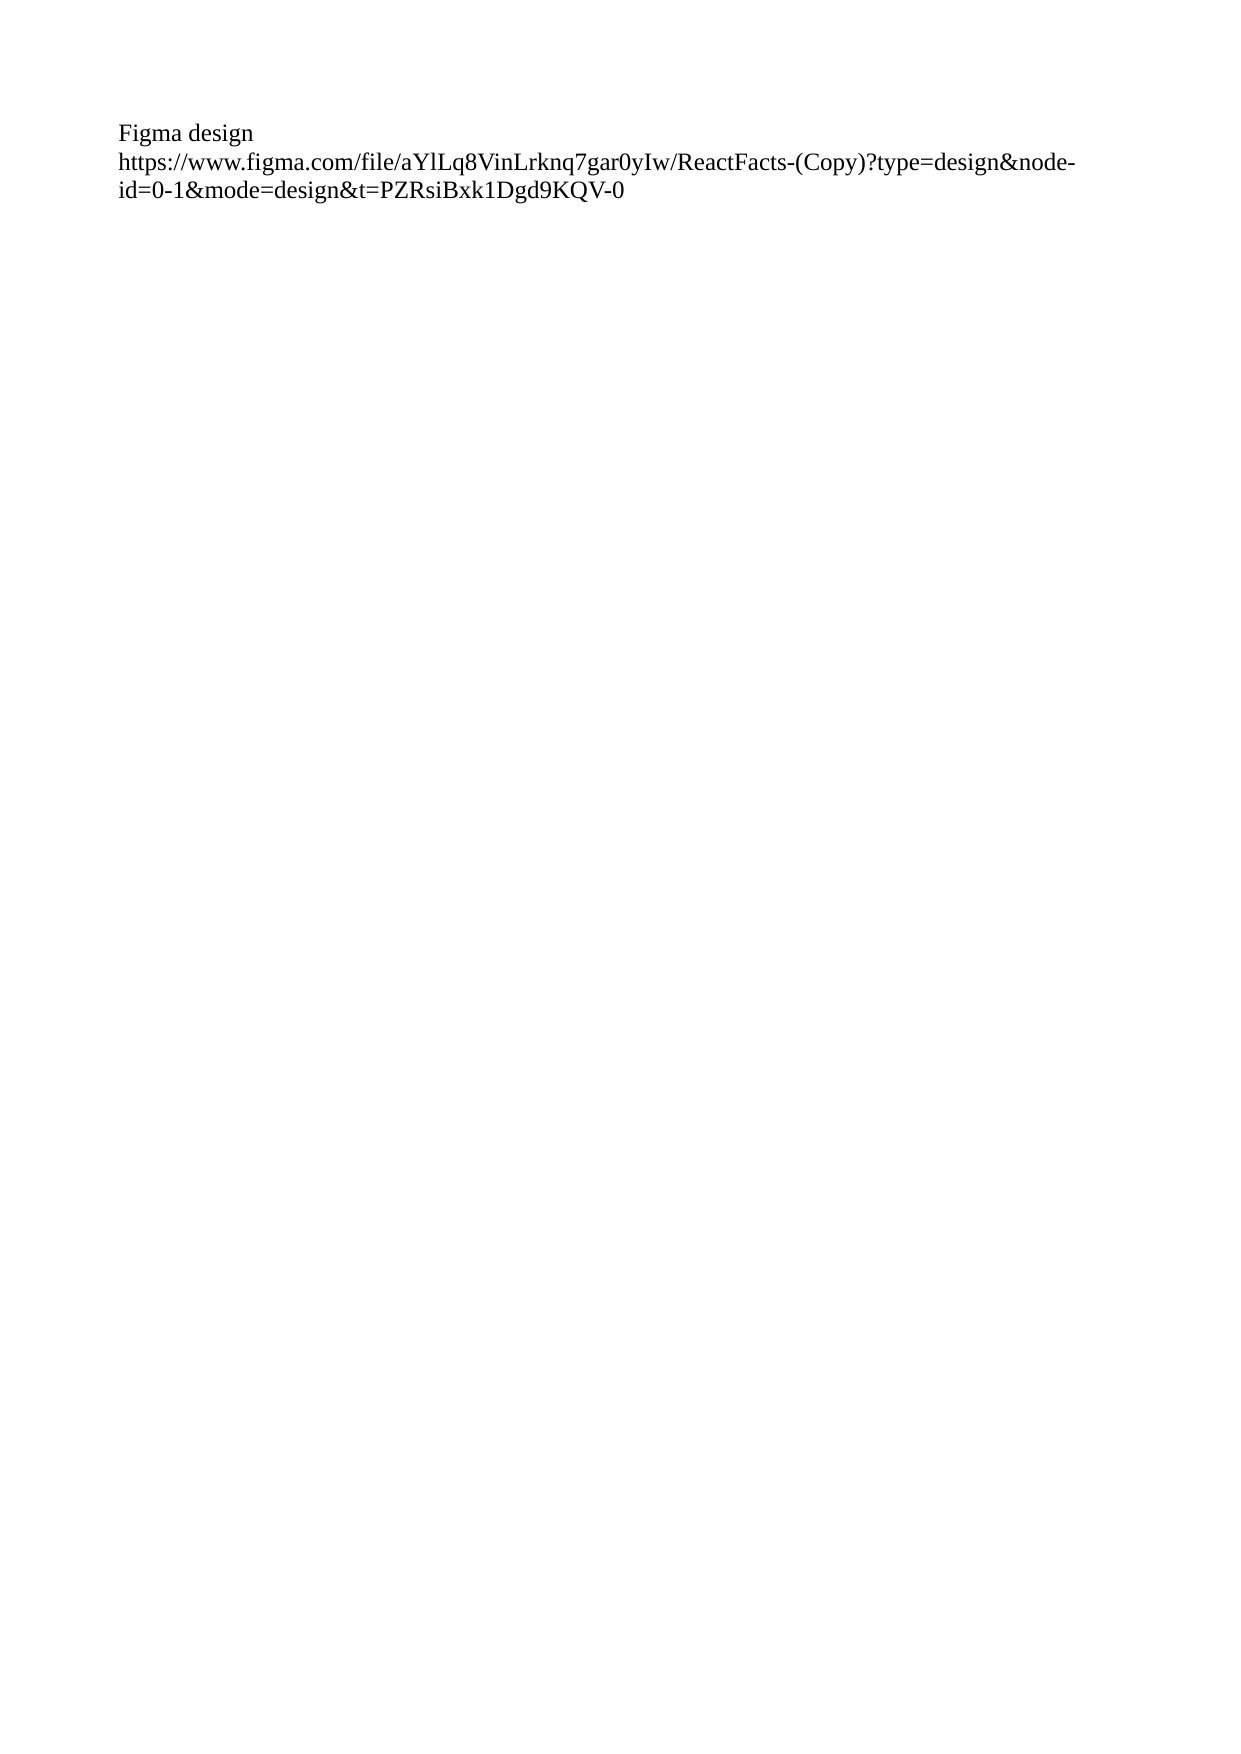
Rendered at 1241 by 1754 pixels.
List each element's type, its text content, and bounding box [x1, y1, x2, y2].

text Figma design https://www.figma.com/file/aYlLq8VinLrknq7gar0yIw/ReactFacts-(Copy)?type=design&node-id=0-1&mode=design&t=PZRsiBxk1Dgd9KQV-0 [118, 118, 1122, 204]
